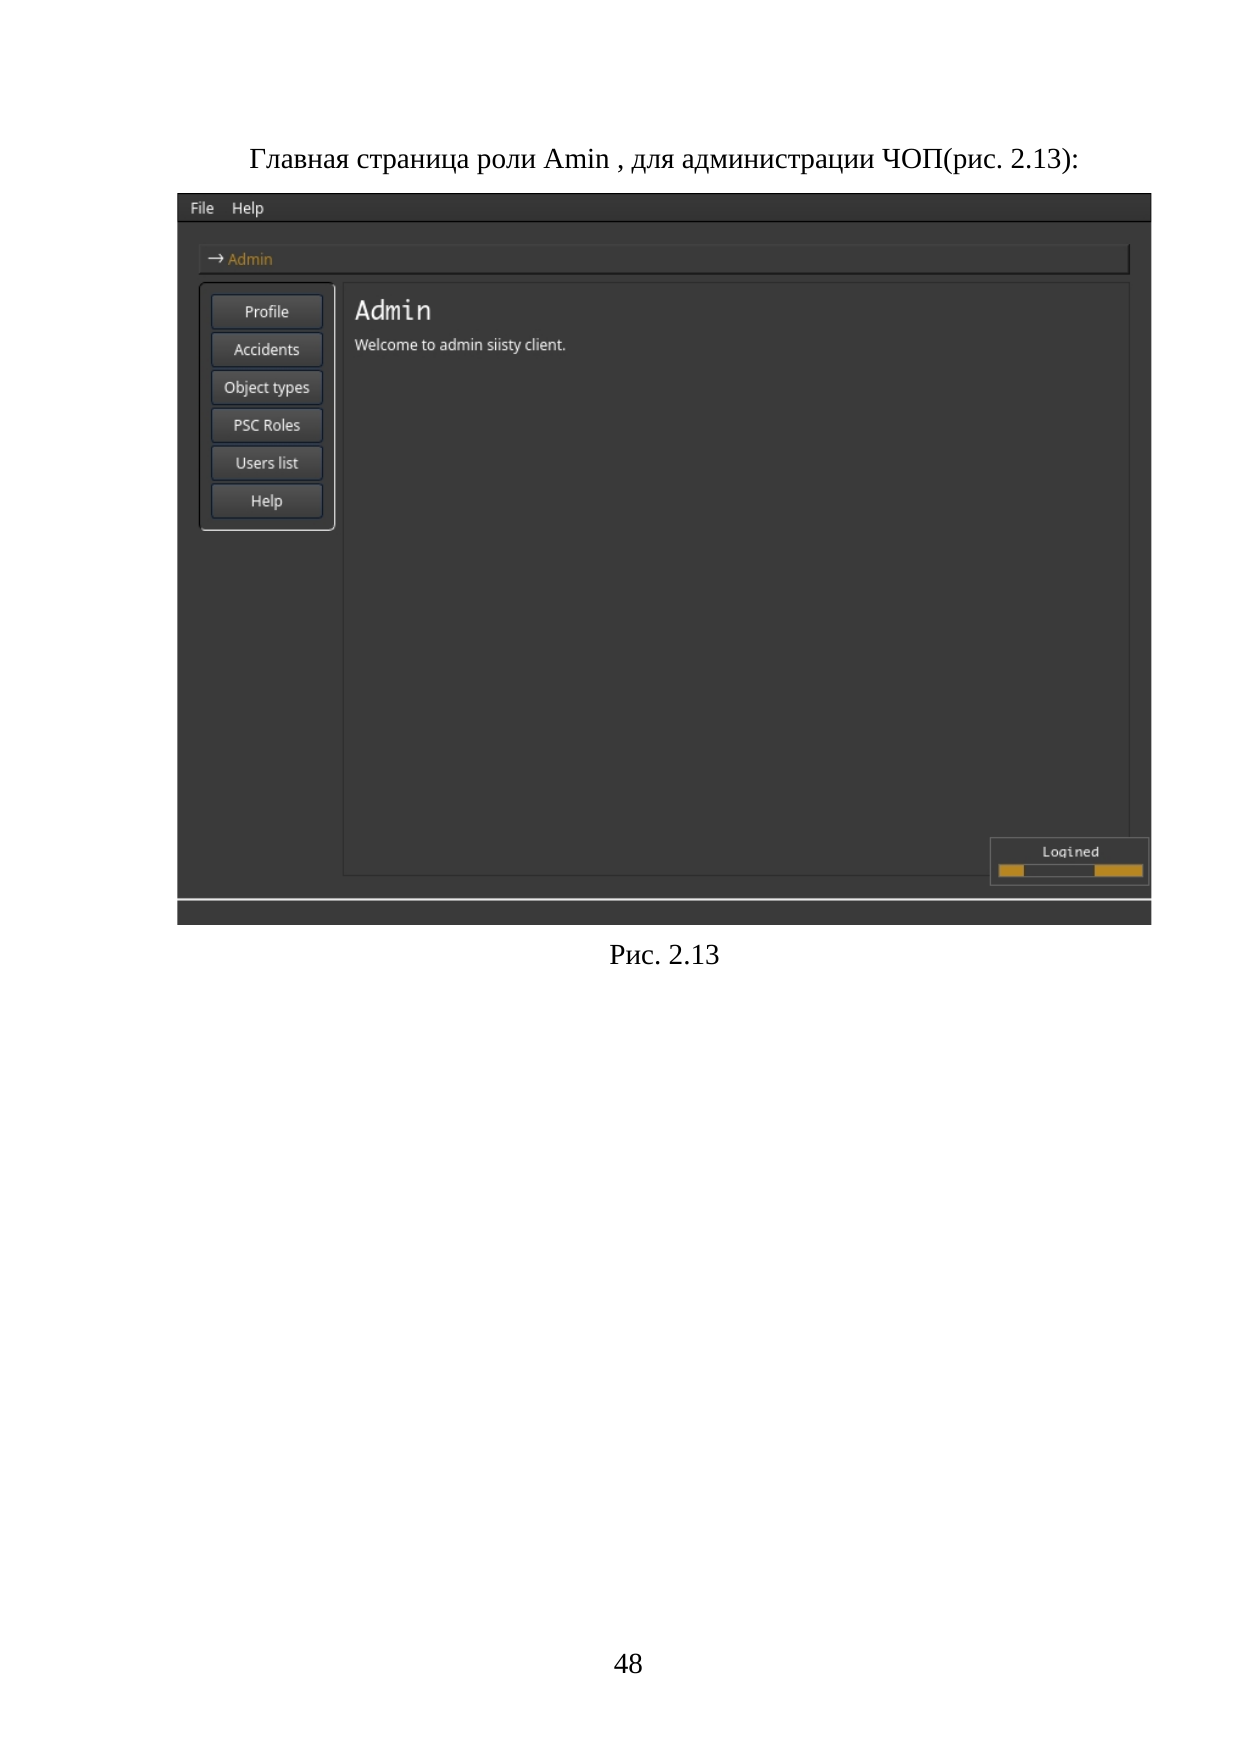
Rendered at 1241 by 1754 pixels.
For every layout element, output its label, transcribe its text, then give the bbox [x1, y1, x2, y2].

picture [177, 193, 1152, 925]
text Главная страница роли Amin , для администрации ЧОП(рис. 2.13): [177, 141, 1152, 174]
text [177, 181, 1152, 193]
text Рис. 2.13 [177, 925, 1152, 971]
